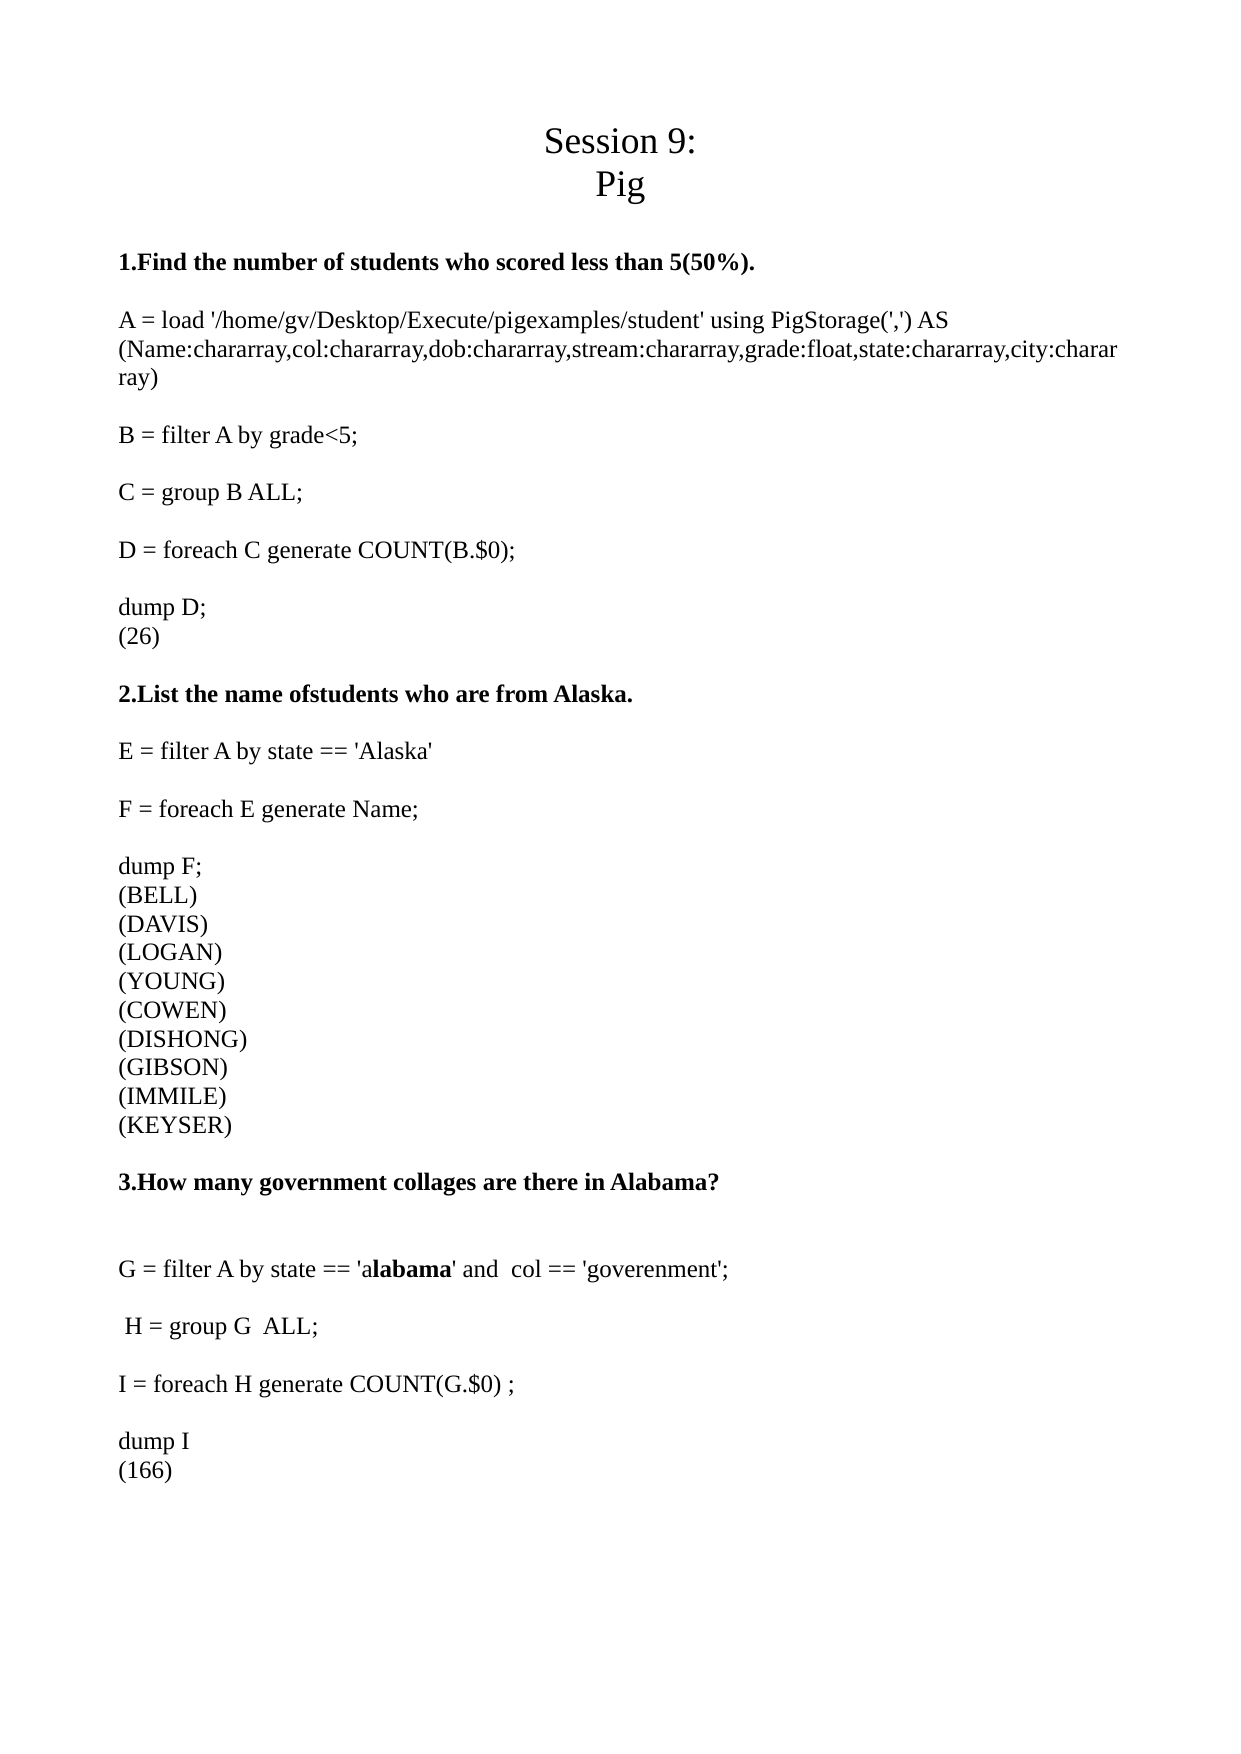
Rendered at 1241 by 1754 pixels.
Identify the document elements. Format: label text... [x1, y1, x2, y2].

text (166) [118, 1455, 1122, 1484]
text (COWEN) [118, 995, 1122, 1024]
text Session 9: [118, 118, 1122, 161]
text H = group G ALL; [118, 1311, 1122, 1340]
text E = filter A by state == 'Alaska' [118, 736, 1122, 765]
text (26) [118, 621, 1122, 650]
text (IMMILE) [118, 1081, 1122, 1110]
text (KEYSER) [118, 1110, 1122, 1139]
text (BELL) [118, 880, 1122, 909]
text B = filter A by grade<5; [118, 420, 1122, 449]
text 3.How many government collages are there in Alabama? [118, 1167, 1122, 1196]
text D = foreach C generate COUNT(B.$0); [118, 535, 1122, 564]
text dump D; [118, 592, 1122, 621]
text 1.Find the number of students who scored less than 5(50%). [118, 247, 1122, 276]
text dump I [118, 1426, 1122, 1455]
text C = group B ALL; [118, 477, 1122, 506]
text A = load '/home/gv/Desktop/Execute/pigexamples/student' using PigStorage(',') AS (Name:chararray,col:chararray,dob:chararray,stream:chararray,grade:float,state:chararray,city:chararray) [118, 305, 1122, 391]
text Pig [118, 161, 1122, 204]
text (YOUNG) [118, 966, 1122, 995]
text G = filter A by state == 'alabama' and col == 'goverenment'; [118, 1254, 1122, 1282]
text F = foreach E generate Name; [118, 794, 1122, 822]
text (LOGAN) [118, 937, 1122, 966]
text dump F; [118, 851, 1122, 880]
text I = foreach H generate COUNT(G.$0) ; [118, 1369, 1122, 1397]
text (DAVIS) [118, 909, 1122, 937]
text (DISHONG) [118, 1024, 1122, 1052]
text 2.List the name ofstudents who are from Alaska. [118, 679, 1122, 707]
text (GIBSON) [118, 1052, 1122, 1081]
